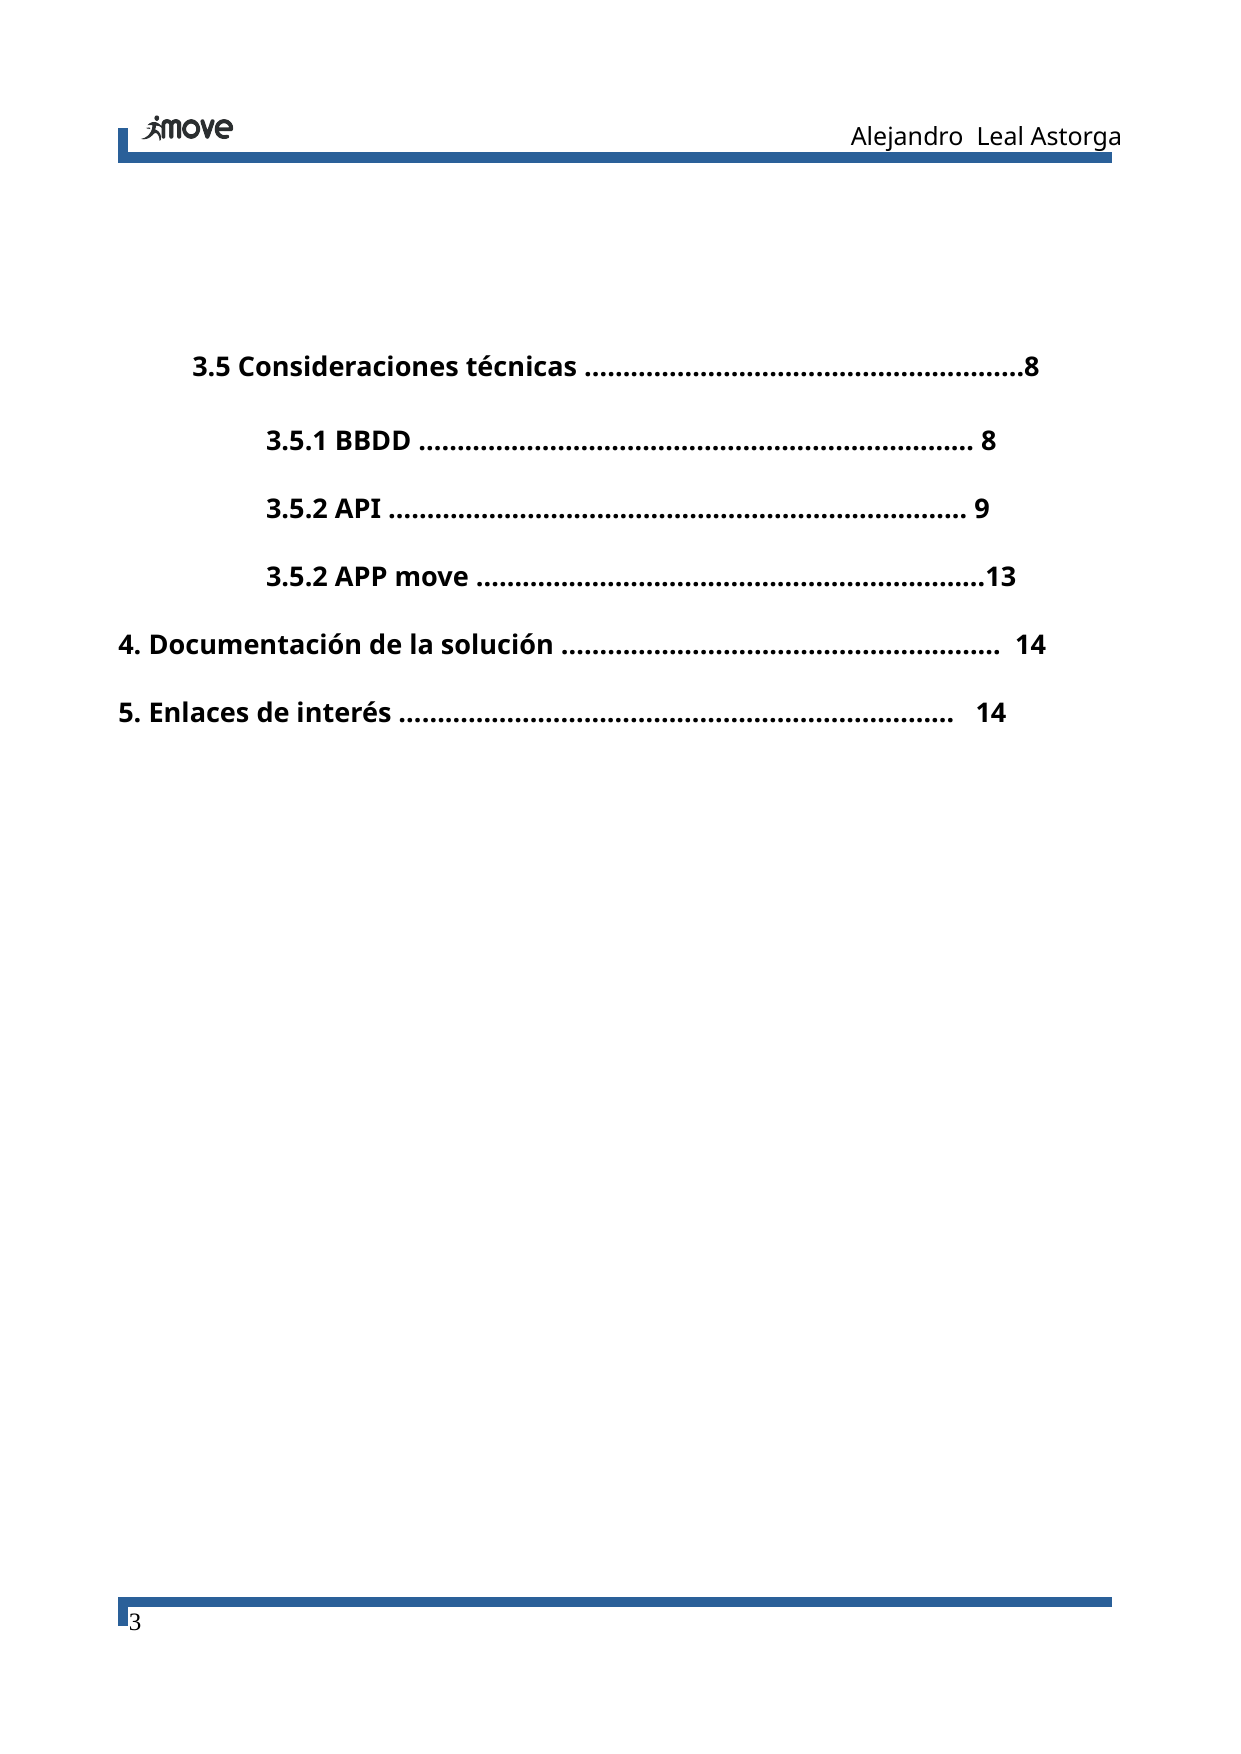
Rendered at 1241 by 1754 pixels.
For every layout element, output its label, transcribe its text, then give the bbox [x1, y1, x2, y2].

text 3.5.2 API ………………………………………………………………… 9 [118, 489, 1122, 526]
text 3.5.1 BBDD ……………………………………………………………… 8 [118, 422, 1122, 458]
text 3.5 Consideraciones técnicas …………………………………………………8 [118, 348, 1122, 385]
picture [140, 113, 234, 141]
text 5. Enlaces de interés ……………………………………………………………… 14 [118, 694, 1122, 731]
text 3.5.2 APP move …………………………………………………………13 [118, 558, 1122, 594]
text 4. Documentación de la solución ………………………………………………… 14 [118, 626, 1122, 662]
